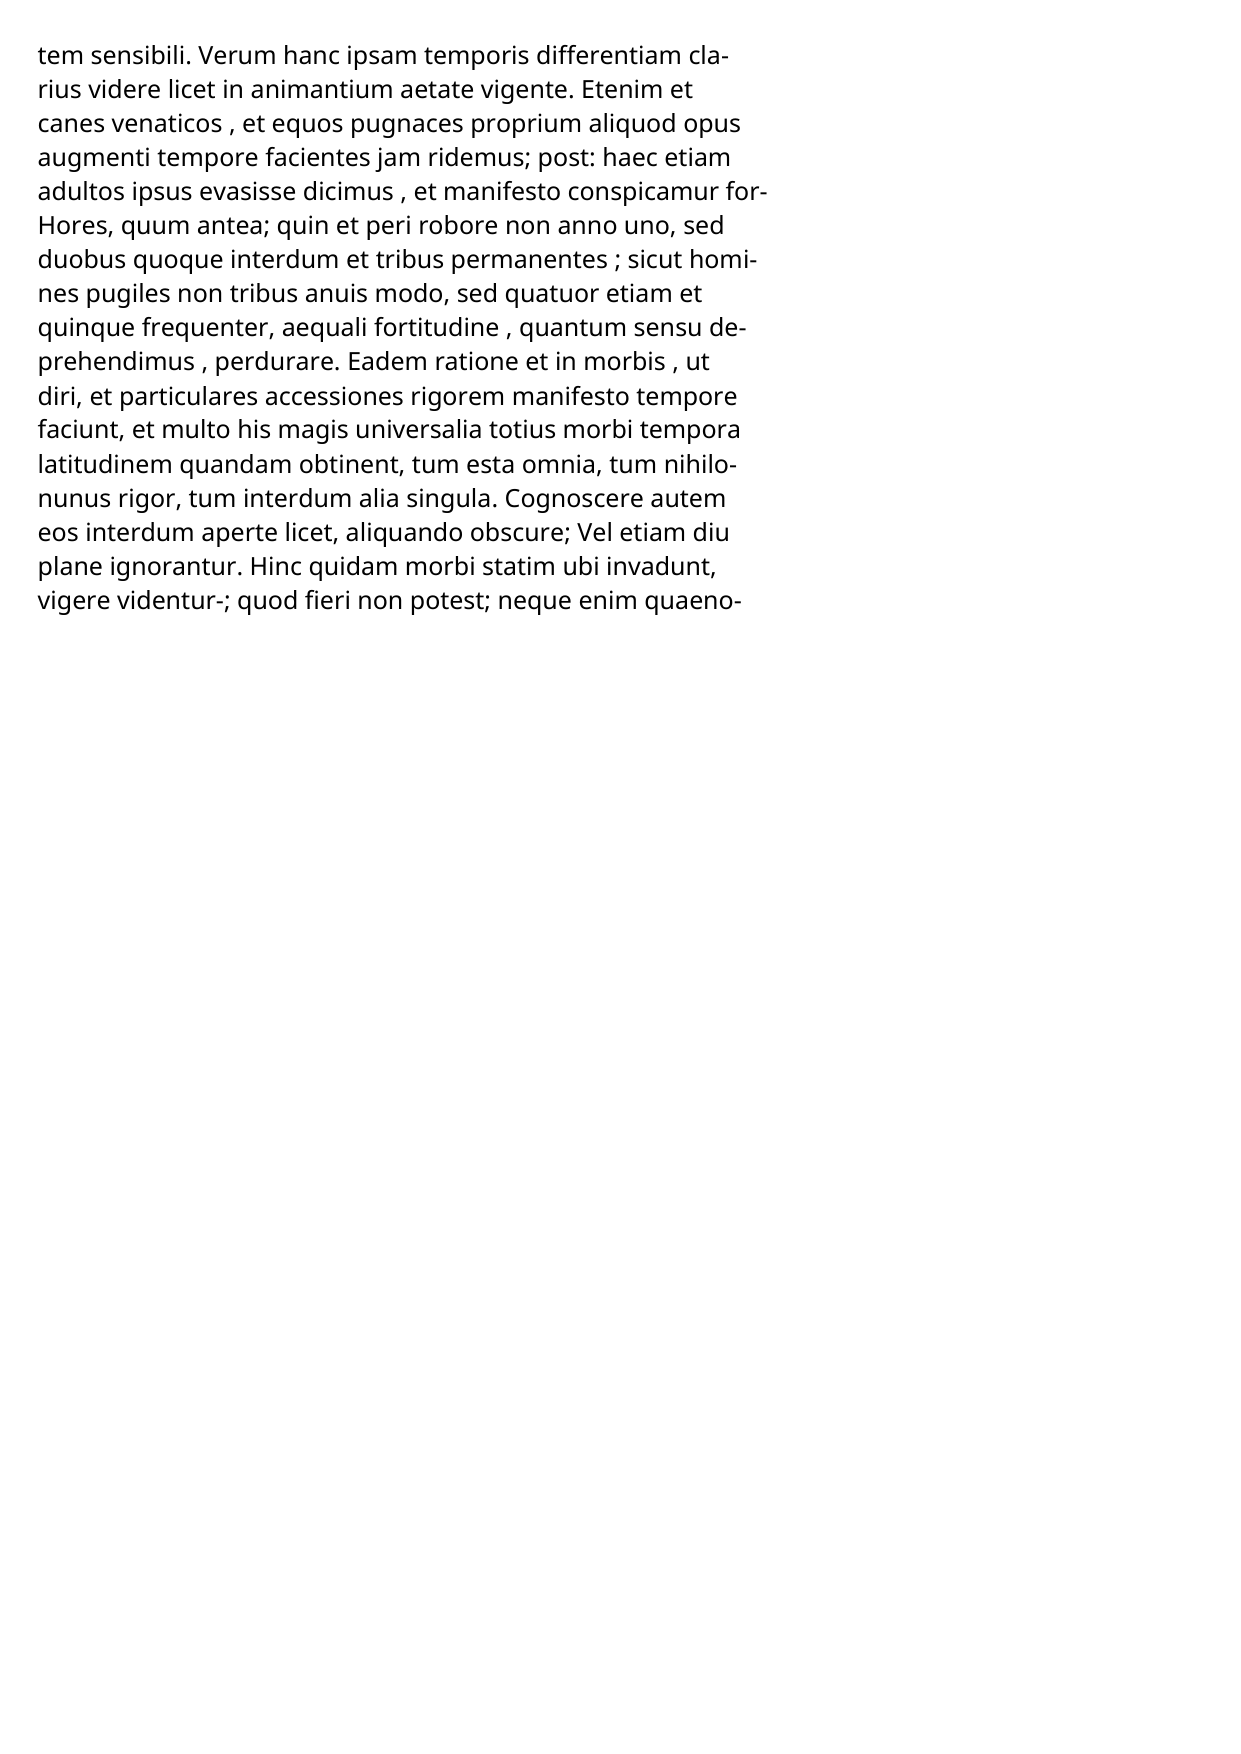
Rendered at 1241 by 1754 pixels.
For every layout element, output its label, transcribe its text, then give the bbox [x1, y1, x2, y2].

text tem sensibili. Verum hanc ipsam temporis differentiam cla- rius videre licet in animantium aetate vigente. Etenim et canes venaticos , et equos pugnaces proprium aliquod opus augmenti tempore facientes jam ridemus; post: haec etiam adultos ipsus evasisse dicimus , et manifesto conspicamur for- Hores, quum antea; quin et peri robore non anno uno, sed duobus quoque interdum et tribus permanentes ; sicut homi- nes pugiles non tribus anuis modo, sed quatuor etiam et quinque frequenter, aequali fortitudine , quantum sensu de- prehendimus , perdurare. Eadem ratione et in morbis , ut diri, et particulares accessiones rigorem manifesto tempore faciunt, et multo his magis universalia totius morbi tempora latitudinem quandam obtinent, tum esta omnia, tum nihilo- nunus rigor, tum interdum alia singula. Cognoscere autem eos interdum aperte licet, aliquando obscure; Vel etiam diu plane ignorantur. Hinc quidam morbi statim ubi invadunt, vigere videntur-; quod fieri non potest; neque enim quaeno- [37, 37, 1203, 617]
